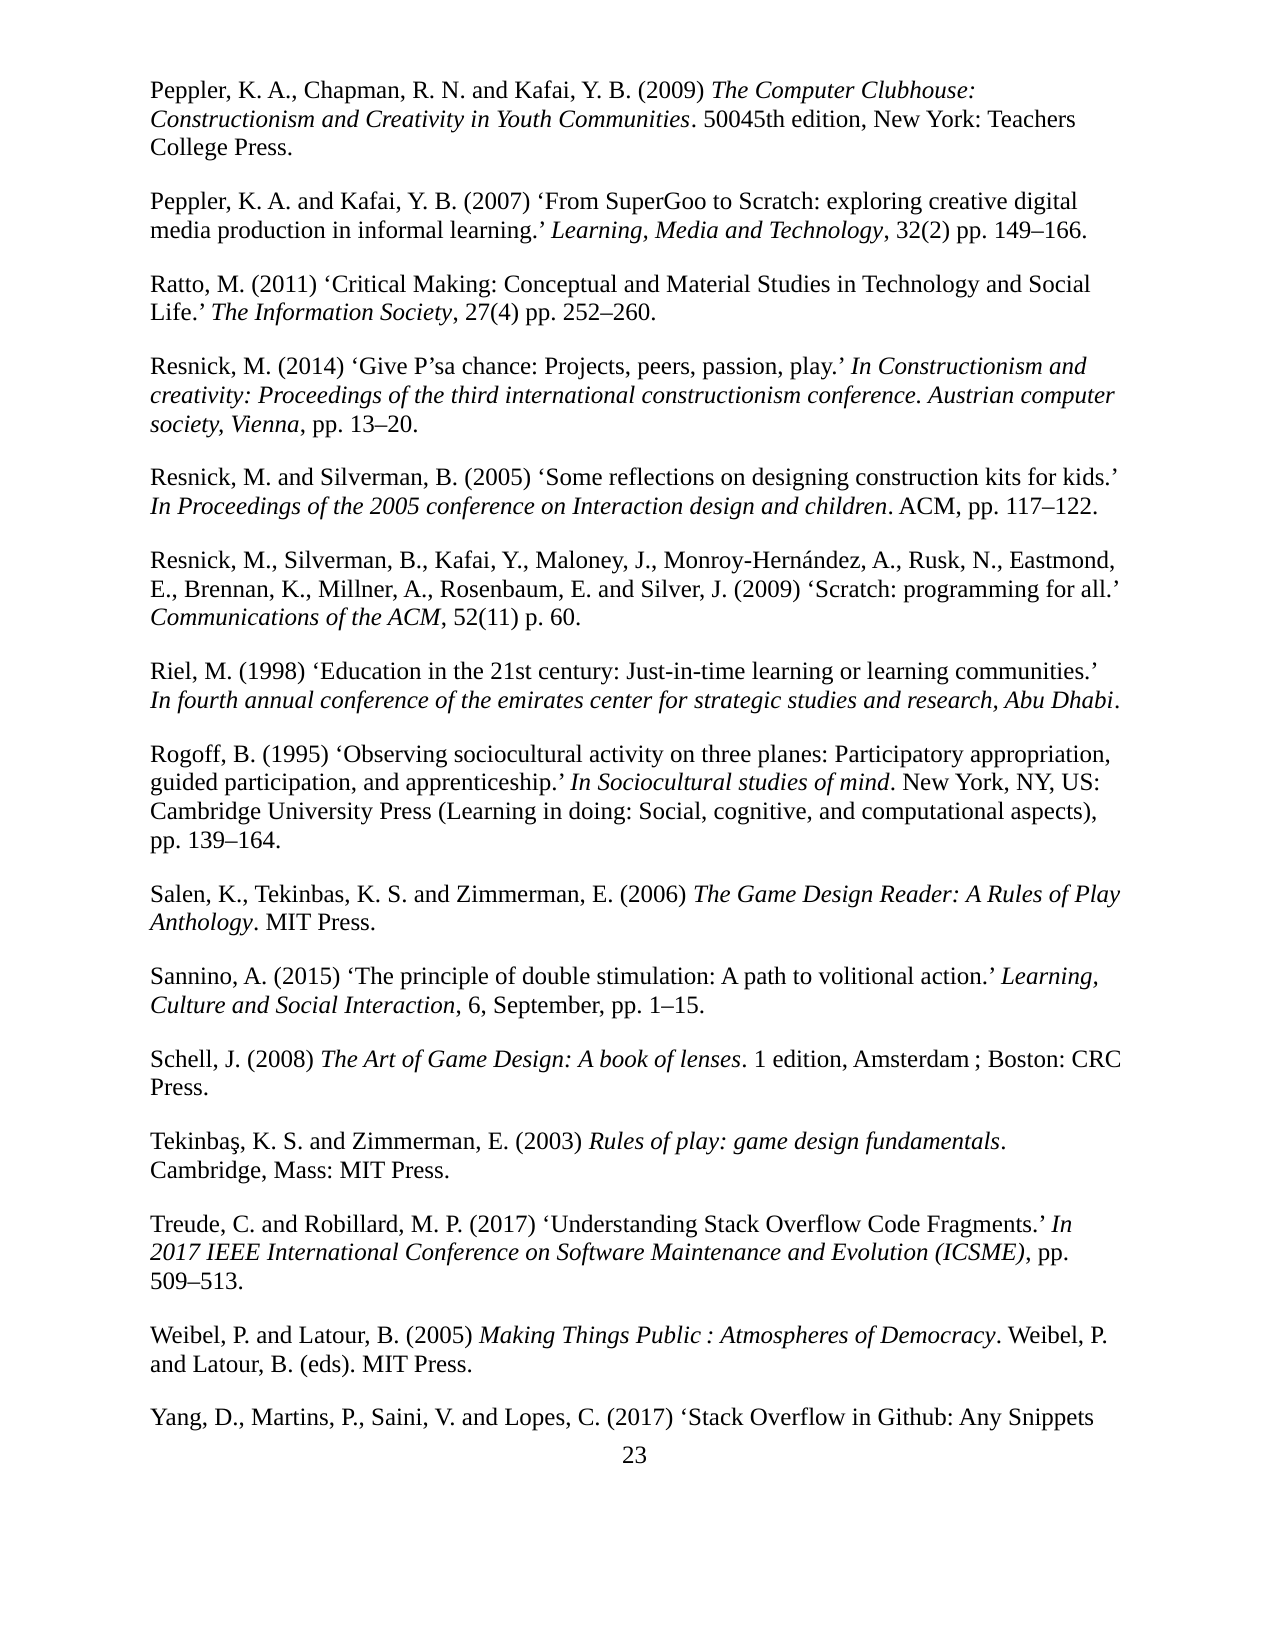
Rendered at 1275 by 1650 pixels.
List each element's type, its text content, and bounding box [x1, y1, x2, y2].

text Treude, C. and Robillard, M. P. (2017) ‘Understanding Stack Overflow Code Fragments.’ In 2017 IEEE International Conference on Software Maintenance and Evolution (ICSME), pp. 509–513. [150, 1209, 1125, 1295]
text Ratto, M. (2011) ‘Critical Making: Conceptual and Material Studies in Technology and Social Life.’ The Information Society, 27(4) pp. 252–260. [150, 269, 1125, 326]
text Yang, D., Martins, P., Saini, V. and Lopes, C. (2017) ‘Stack Overflow in Github: Any Snippets [150, 1402, 1125, 1431]
text Resnick, M., Silverman, B., Kafai, Y., Maloney, J., Monroy-Hernández, A., Rusk, N., Eastmond, E., Brennan, K., Millner, A., Rosenbaum, E. and Silver, J. (2009) ‘Scratch: programming for all.’ Communications of the ACM, 52(11) p. 60. [150, 545, 1125, 631]
text Resnick, M. (2014) ‘Give P’sa chance: Projects, peers, passion, play.’ In Constructionism and creativity: Proceedings of the third international constructionism conference. Austrian computer society, Vienna, pp. 13–20. [150, 351, 1125, 437]
text Riel, M. (1998) ‘Education in the 21st century: Just-in-time learning or learning communities.’ In fourth annual conference of the emirates center for strategic studies and research, Abu Dhabi. [150, 656, 1125, 714]
text Tekinbaş, K. S. and Zimmerman, E. (2003) Rules of play: game design fundamentals. Cambridge, Mass: MIT Press. [150, 1126, 1125, 1184]
text Weibel, P. and Latour, B. (2005) Making Things Public : Atmospheres of Democracy. Weibel, P. and Latour, B. (eds). MIT Press. [150, 1320, 1125, 1377]
text Sannino, A. (2015) ‘The principle of double stimulation: A path to volitional action.’ Learning, Culture and Social Interaction, 6, September, pp. 1–15. [150, 961, 1125, 1019]
text Rogoff, B. (1995) ‘Observing sociocultural activity on three planes: Participatory appropriation, guided participation, and apprenticeship.’ In Sociocultural studies of mind. New York, NY, US: Cambridge University Press (Learning in doing: Social, cognitive, and computational aspects), pp. 139–164. [150, 739, 1125, 854]
text Resnick, M. and Silverman, B. (2005) ‘Some reflections on designing construction kits for kids.’ In Proceedings of the 2005 conference on Interaction design and children. ACM, pp. 117–122. [150, 462, 1125, 520]
text Salen, K., Tekinbas, K. S. and Zimmerman, E. (2006) The Game Design Reader: A Rules of Play Anthology. MIT Press. [150, 879, 1125, 936]
text Schell, J. (2008) The Art of Game Design: A book of lenses. 1 edition, Amsterdam ; Boston: CRC Press. [150, 1044, 1125, 1101]
text Peppler, K. A., Chapman, R. N. and Kafai, Y. B. (2009) The Computer Clubhouse: Constructionism and Creativity in Youth Communities. 50045th edition, New York: Teachers College Press. [150, 75, 1125, 161]
text Peppler, K. A. and Kafai, Y. B. (2007) ‘From SuperGoo to Scratch: exploring creative digital media production in informal learning.’ Learning, Media and Technology, 32(2) pp. 149–166. [150, 186, 1125, 244]
